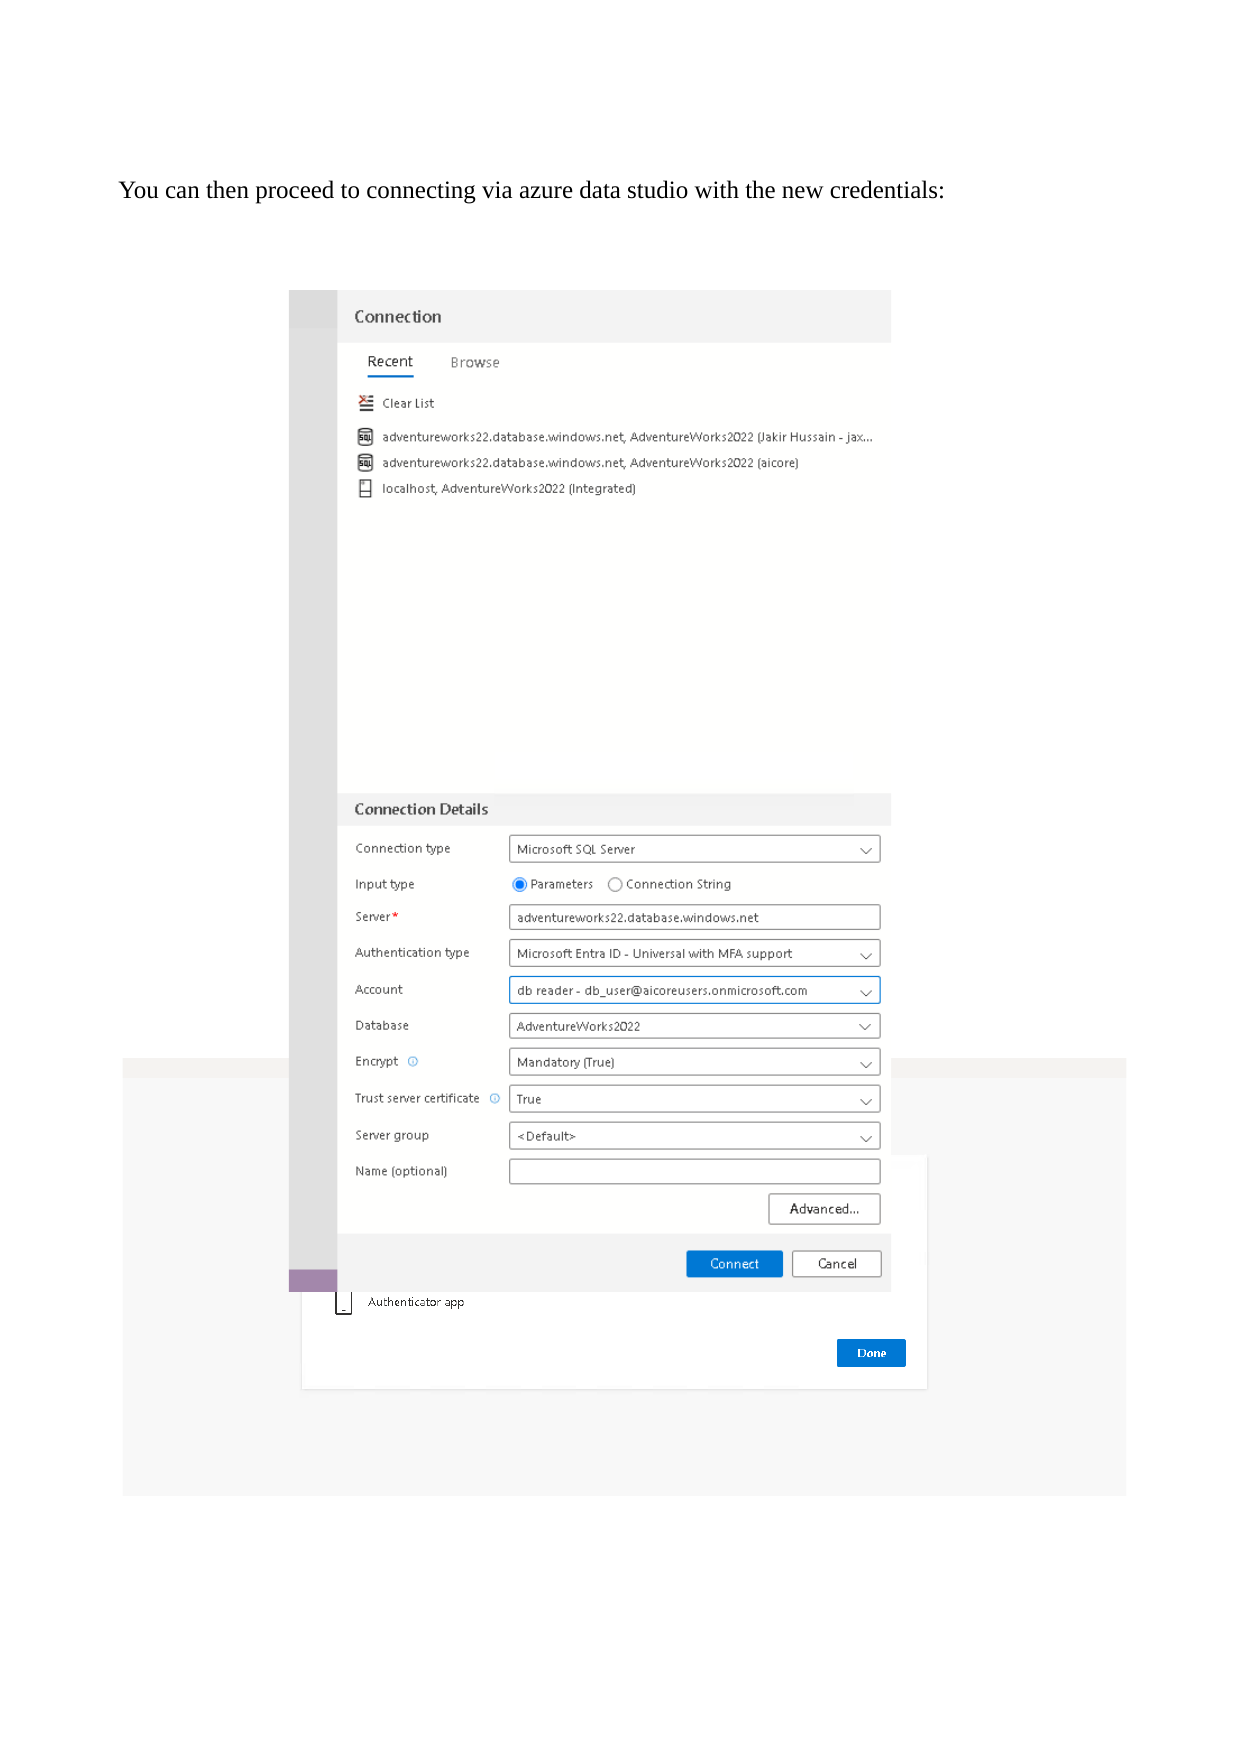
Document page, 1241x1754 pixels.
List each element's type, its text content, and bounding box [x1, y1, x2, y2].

text You can then proceed to connecting via azure data studio with the new credentials: [118, 176, 1122, 204]
picture [122, 290, 1127, 1496]
